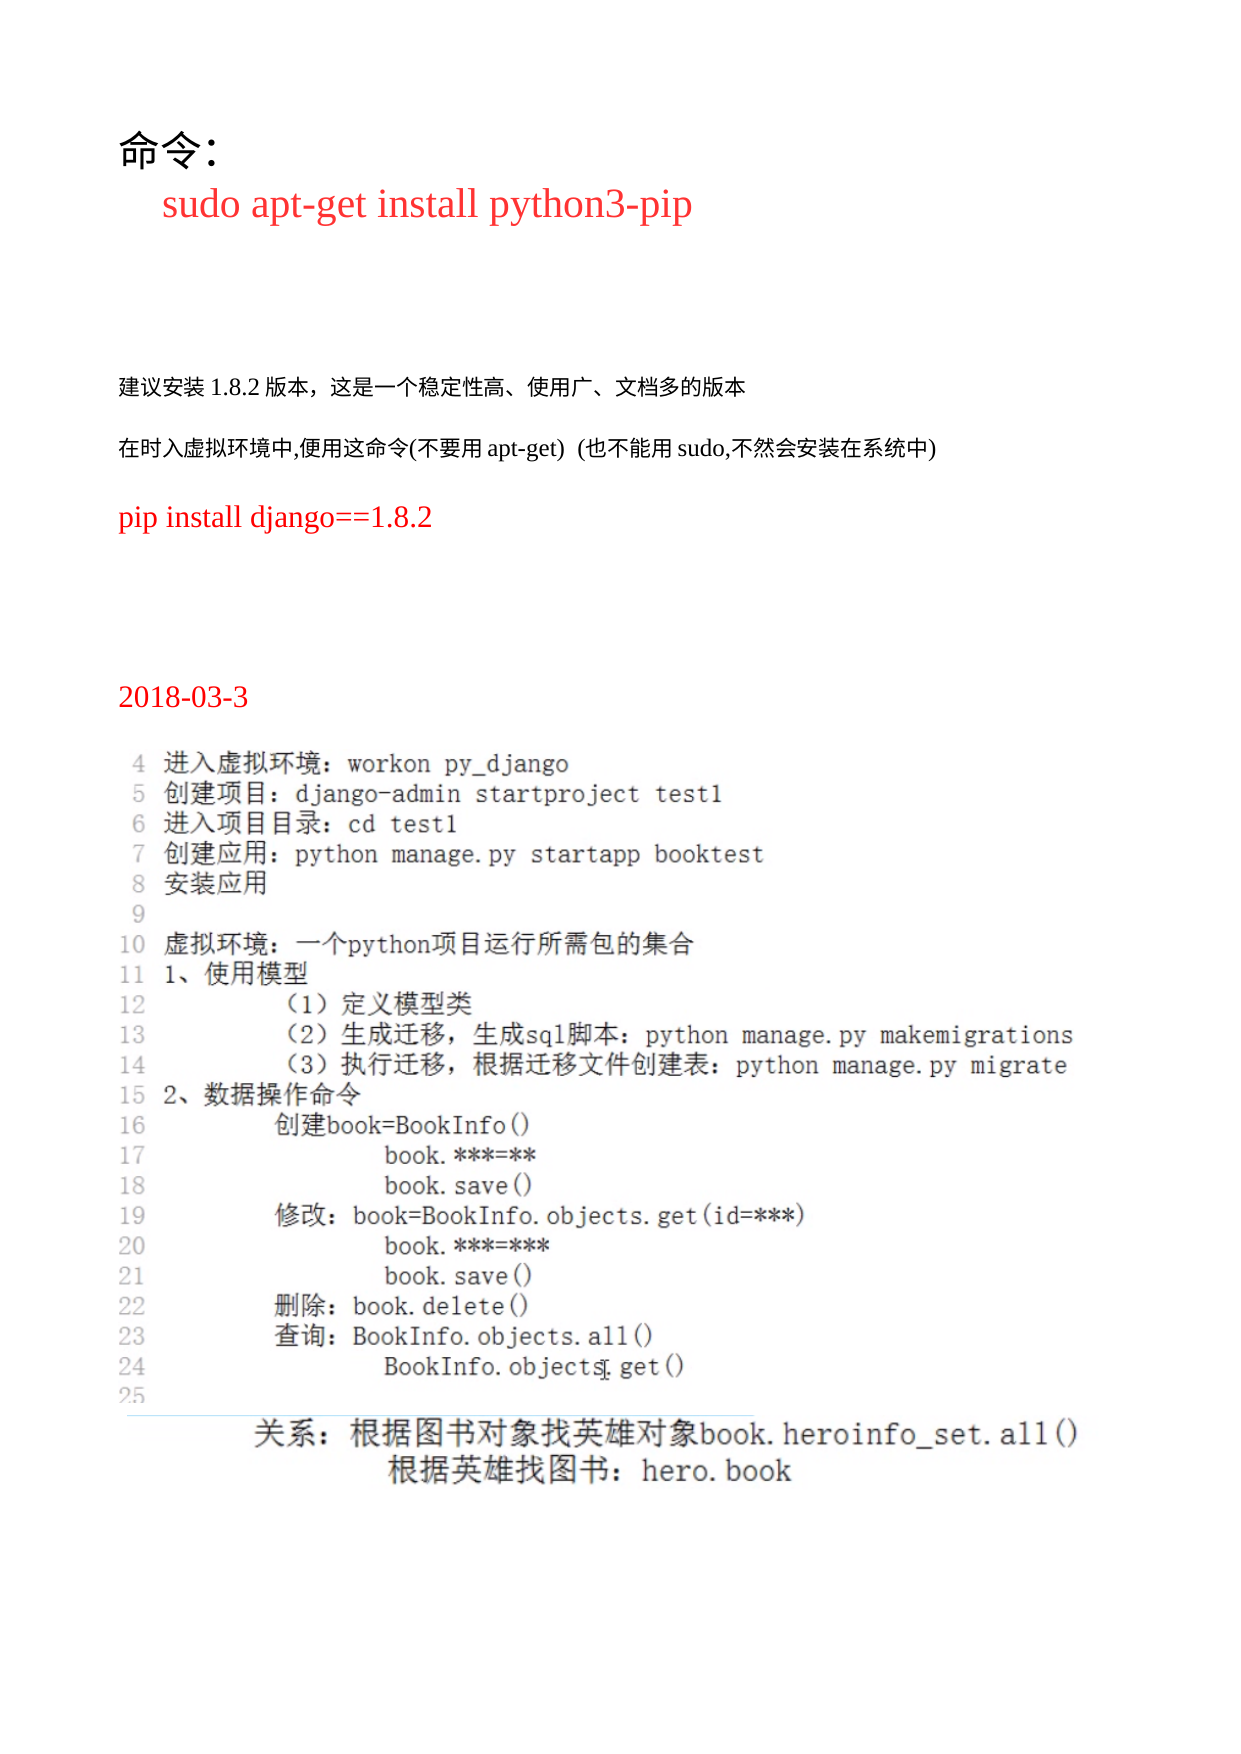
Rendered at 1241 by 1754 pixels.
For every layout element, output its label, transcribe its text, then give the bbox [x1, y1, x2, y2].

text 命令： [118, 118, 1122, 178]
text sudo apt-get install python3-pip [118, 178, 1122, 226]
picture [118, 749, 1123, 1403]
text pip install django==1.8.2 [118, 498, 1122, 534]
picture [127, 1415, 1131, 1537]
text 建议安装1.8.2版本，这是一个稳定性高、使用广、文档多的版本 [118, 370, 1122, 402]
text 在时入虚拟环境中,便用这命令(不要用apt-get) (也不能用sudo,不然会安装在系统中) [118, 431, 1122, 462]
text 2018-03-3 [118, 678, 1122, 714]
